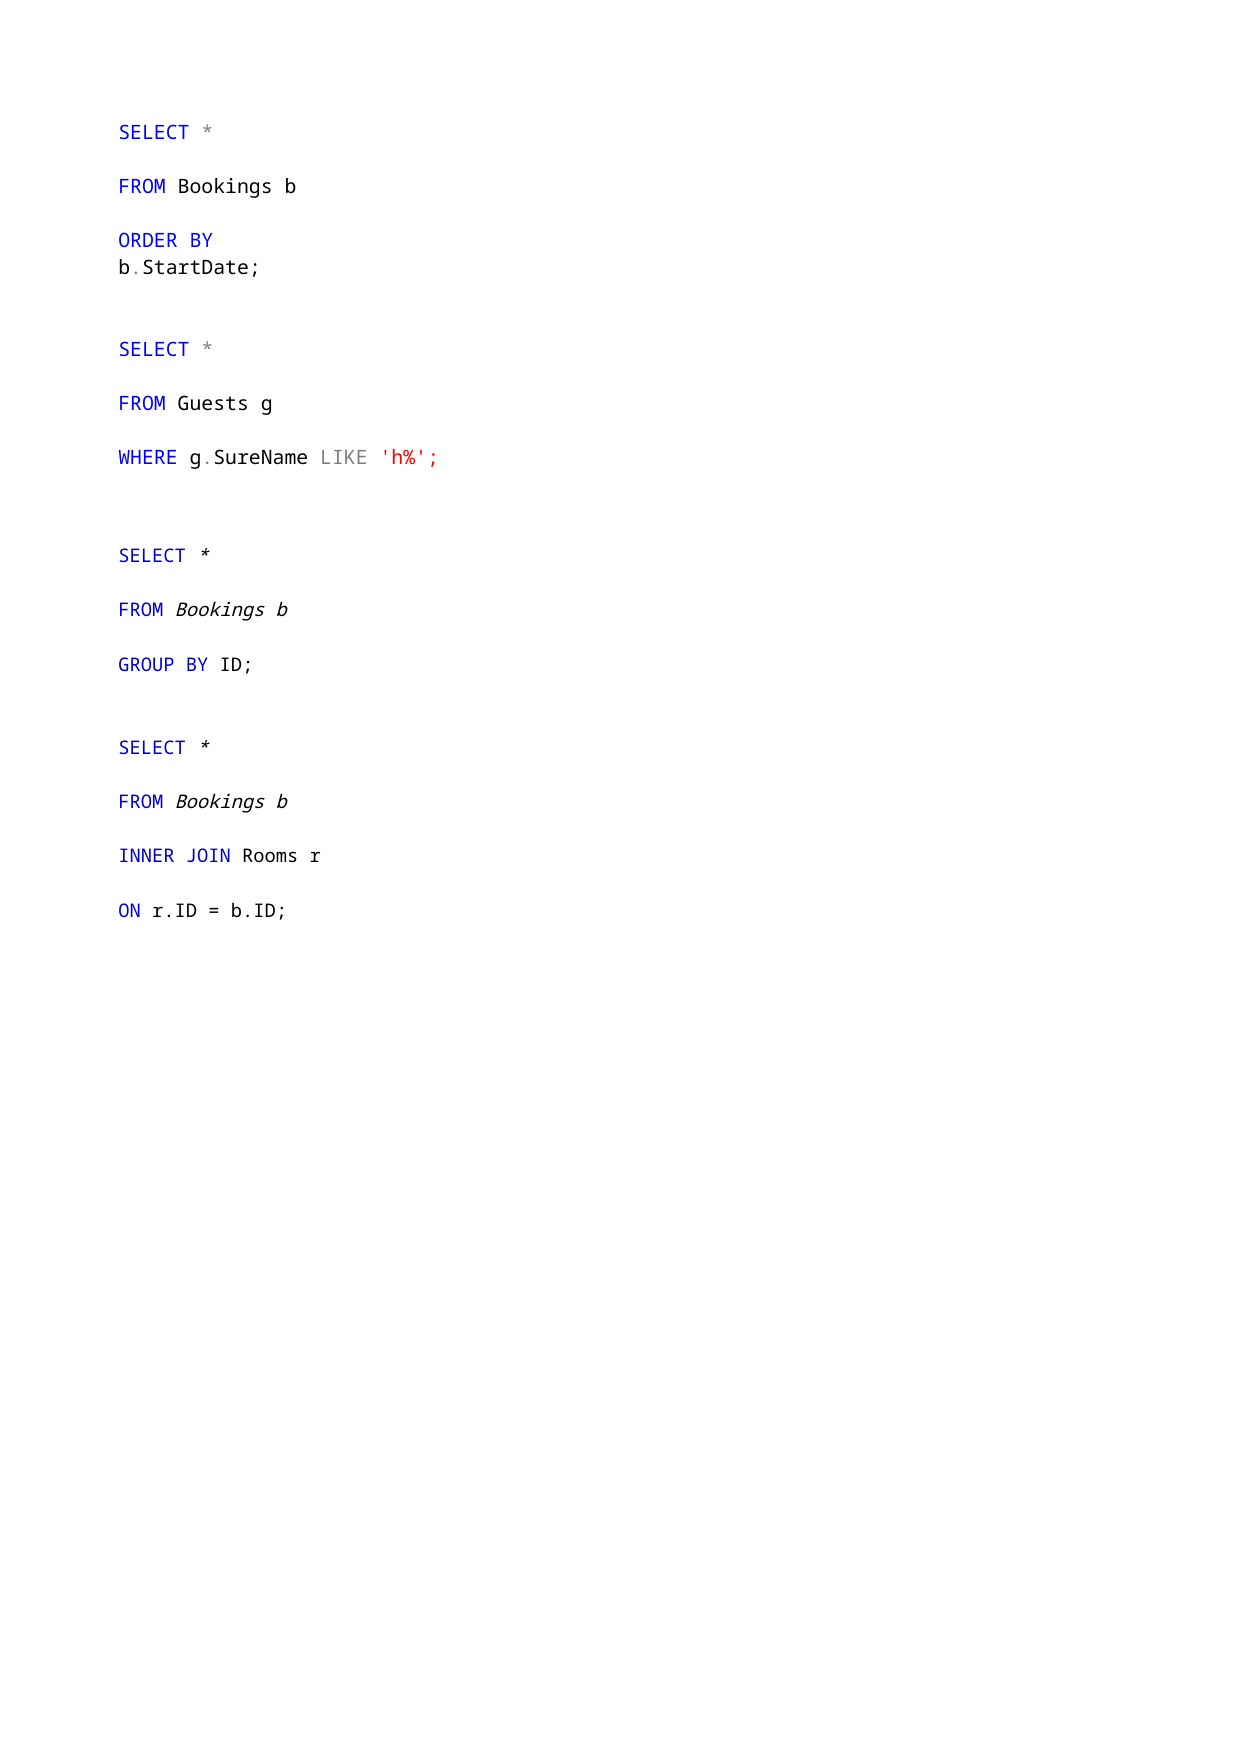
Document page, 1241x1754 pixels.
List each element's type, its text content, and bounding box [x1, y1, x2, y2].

text SELECT * [118, 734, 1122, 788]
text b.StartDate; [118, 253, 1122, 280]
text ON r.ID = b.ID; [118, 897, 1122, 951]
text INNER JOIN Rooms r [118, 843, 1122, 897]
text FROM Bookings b [118, 788, 1122, 843]
text SELECT * [118, 336, 1122, 363]
text FROM Guests g [118, 390, 1122, 417]
text ORDER BY [118, 226, 1122, 253]
text FROM Bookings b [118, 597, 1122, 651]
text SELECT * [118, 542, 1122, 597]
text FROM Bookings b [118, 172, 1122, 199]
text GROUP BY ID; [118, 651, 1122, 677]
text SELECT * [118, 118, 1122, 145]
text WHERE g.SureName LIKE 'h%'; [118, 444, 1122, 471]
